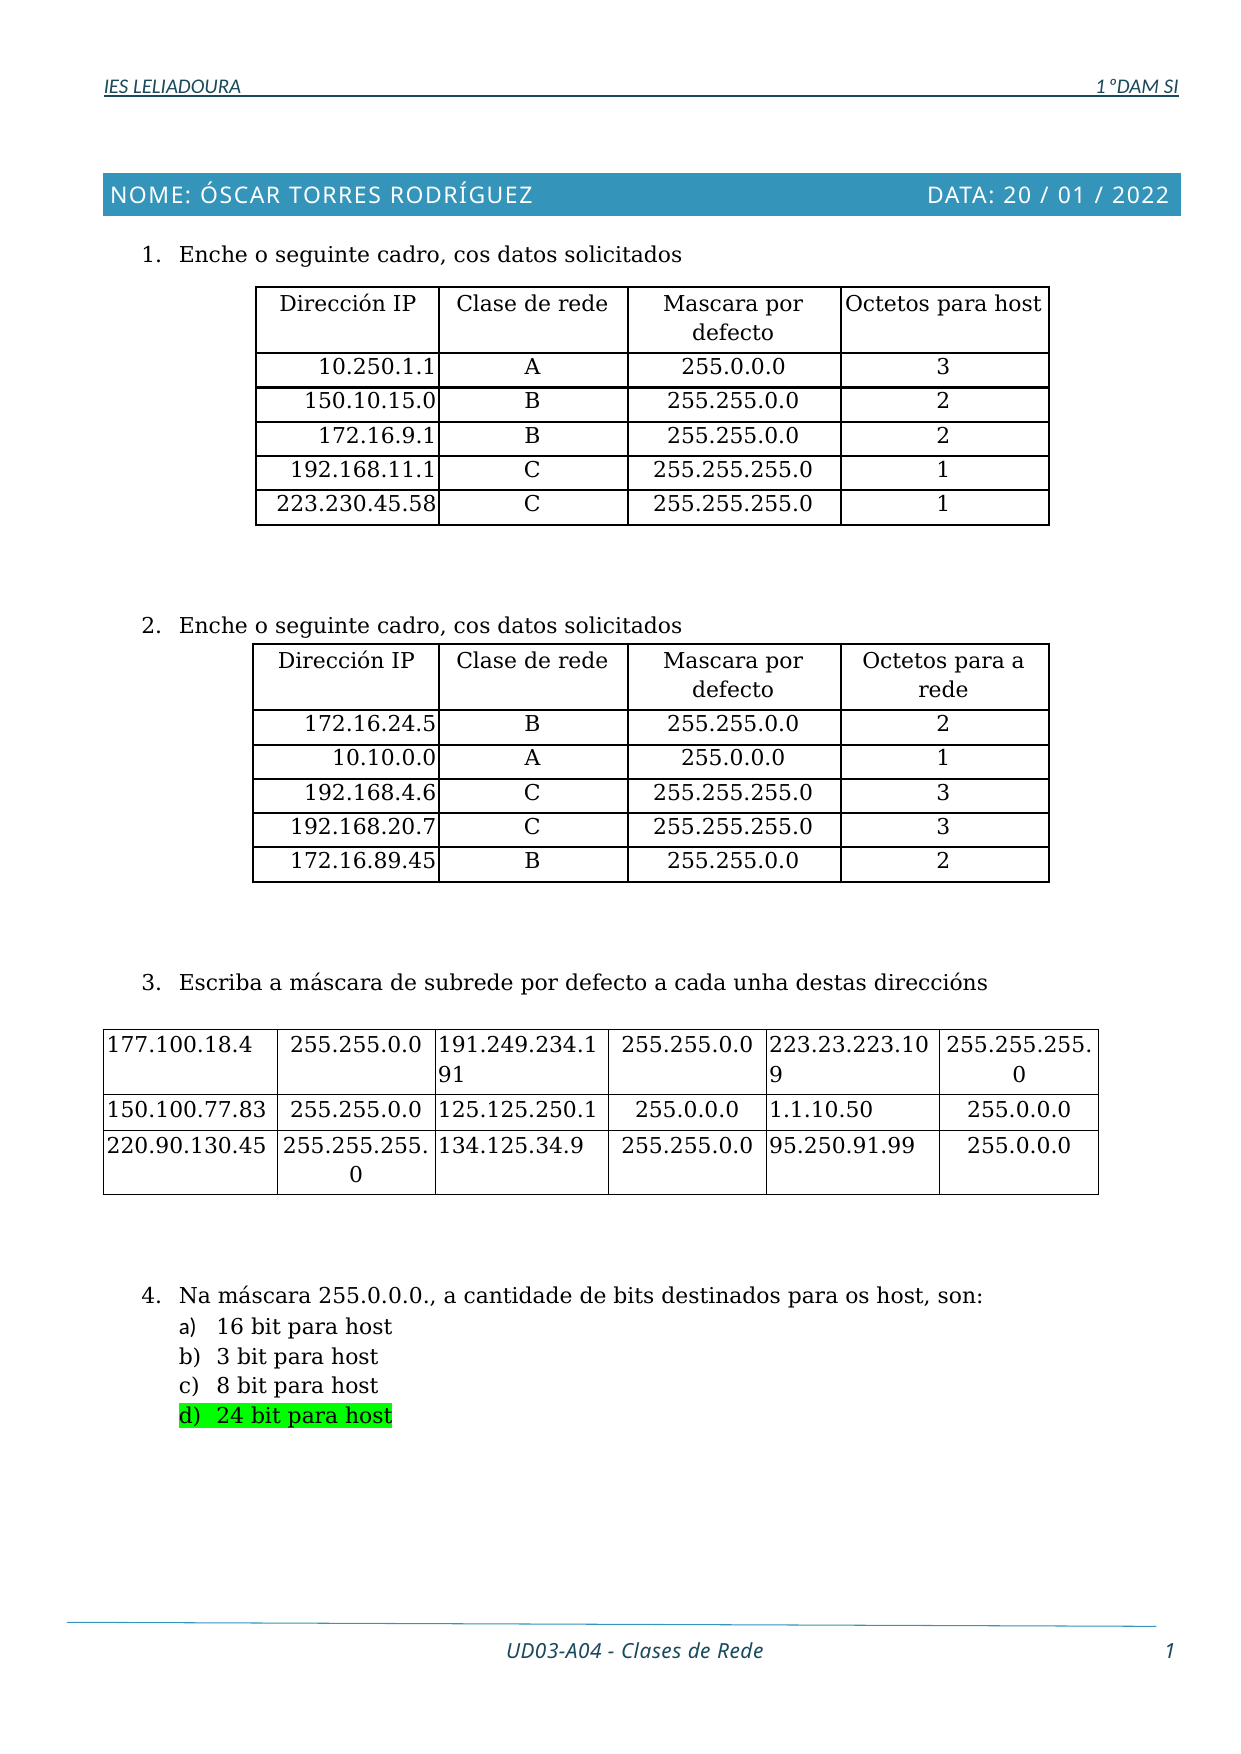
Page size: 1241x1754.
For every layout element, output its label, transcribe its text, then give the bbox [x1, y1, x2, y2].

table_header Mascara por defecto [629, 288, 840, 352]
table_cell 1 [842, 491, 1048, 523]
table_cell 3 [842, 780, 1048, 812]
list 3 bit para host [178, 1344, 1181, 1370]
table_cell 10.10.0.0 [254, 746, 438, 778]
table_cell 255.255.0.0 [278, 1095, 435, 1129]
table_cell 255.255.0.0 [629, 711, 840, 743]
subtitle NOME: ÓSCAR TORRES RODRÍGUEZ data: 20 / 01 / 2022 [110, 179, 1175, 210]
table_cell 192.168.11.1 [257, 457, 438, 489]
table_header Dirección IP [254, 645, 438, 709]
table_header 177.100.18.4 [104, 1030, 277, 1094]
table_cell 3 [842, 354, 1048, 386]
table_cell 255.0.0.0 [609, 1095, 766, 1129]
table_cell 255.0.0.0 [629, 354, 840, 386]
table_header Clase de rede [440, 645, 627, 709]
table_cell 255.0.0.0 [940, 1131, 1098, 1194]
table_cell 192.168.20.7 [254, 814, 438, 846]
list Na máscara 255.0.0.0., a cantidade de bits destinados para os host, son: [141, 1283, 1181, 1308]
list 24 bit para host [178, 1403, 1181, 1428]
table_cell 255.255.0.0 [609, 1131, 766, 1194]
table_cell 125.125.250.1 [436, 1095, 608, 1129]
table_header Mascara por defecto [629, 645, 840, 709]
table_cell B [440, 711, 627, 743]
table_cell 255.0.0.0 [940, 1095, 1098, 1129]
table_cell A [440, 354, 627, 386]
table_cell 150.10.15.0 [257, 389, 438, 421]
table_cell C [440, 457, 627, 489]
table_cell 95.250.91.99 [767, 1131, 939, 1194]
table_cell 255.255.0.0 [629, 389, 840, 421]
table_cell 1 [842, 746, 1048, 778]
table_header 255.255.255.0 [940, 1030, 1098, 1094]
table_header Dirección IP [257, 288, 438, 352]
table_cell 2 [842, 423, 1048, 455]
table_cell C [440, 491, 627, 523]
list Escriba a máscara de subrede por defecto a cada unha destas direccións [141, 970, 1181, 996]
table_cell 255.255.255.0 [629, 780, 840, 812]
list Enche o seguinte cadro, cos datos solicitados [141, 613, 1181, 639]
table_cell 192.168.4.6 [254, 780, 438, 812]
table_cell 255.255.0.0 [629, 848, 840, 881]
table_cell A [440, 746, 627, 778]
table_cell 220.90.130.45 [104, 1131, 277, 1194]
table_cell 2 [842, 848, 1048, 881]
table_cell 255.255.255.0 [629, 491, 840, 523]
table_cell 255.0.0.0 [629, 746, 840, 778]
table_cell B [440, 848, 627, 881]
table_cell 223.230.45.58 [257, 491, 438, 523]
table_cell C [440, 814, 627, 846]
table_header 255.255.0.0 [609, 1030, 766, 1094]
table_cell 255.255.255.0 [629, 814, 840, 846]
table_header 223.23.223.109 [767, 1030, 939, 1094]
table_cell 255.255.0.0 [629, 423, 840, 455]
list 16 bit para host [178, 1312, 1181, 1340]
table_cell 150.100.77.83 [104, 1095, 277, 1129]
table_cell 255.255.255.0 [278, 1131, 435, 1194]
table_header 191.249.234.191 [436, 1030, 608, 1094]
table_cell 1.1.10.50 [767, 1095, 939, 1129]
table_cell 255.255.255.0 [629, 457, 840, 489]
table_header Octetos para a rede [842, 645, 1048, 709]
table_header 255.255.0.0 [278, 1030, 435, 1094]
table_cell C [440, 780, 627, 812]
table_cell 172.16.24.5 [254, 711, 438, 743]
table_header Clase de rede [440, 288, 627, 352]
list Enche o seguinte cadro, cos datos solicitados [141, 242, 1181, 267]
table_cell B [440, 423, 627, 455]
table_cell 2 [842, 389, 1048, 421]
table_cell 2 [842, 711, 1048, 743]
table_cell 10.250.1.1 [257, 354, 438, 386]
table_cell 134.125.34.9 [436, 1131, 608, 1194]
list 8 bit para host [178, 1373, 1181, 1399]
table_header Octetos para host [842, 288, 1048, 352]
table_cell 172.16.9.1 [257, 423, 438, 455]
table_cell 172.16.89.45 [254, 848, 438, 881]
table_cell 1 [842, 457, 1048, 489]
table_cell 3 [842, 814, 1048, 846]
table_cell B [440, 389, 627, 421]
